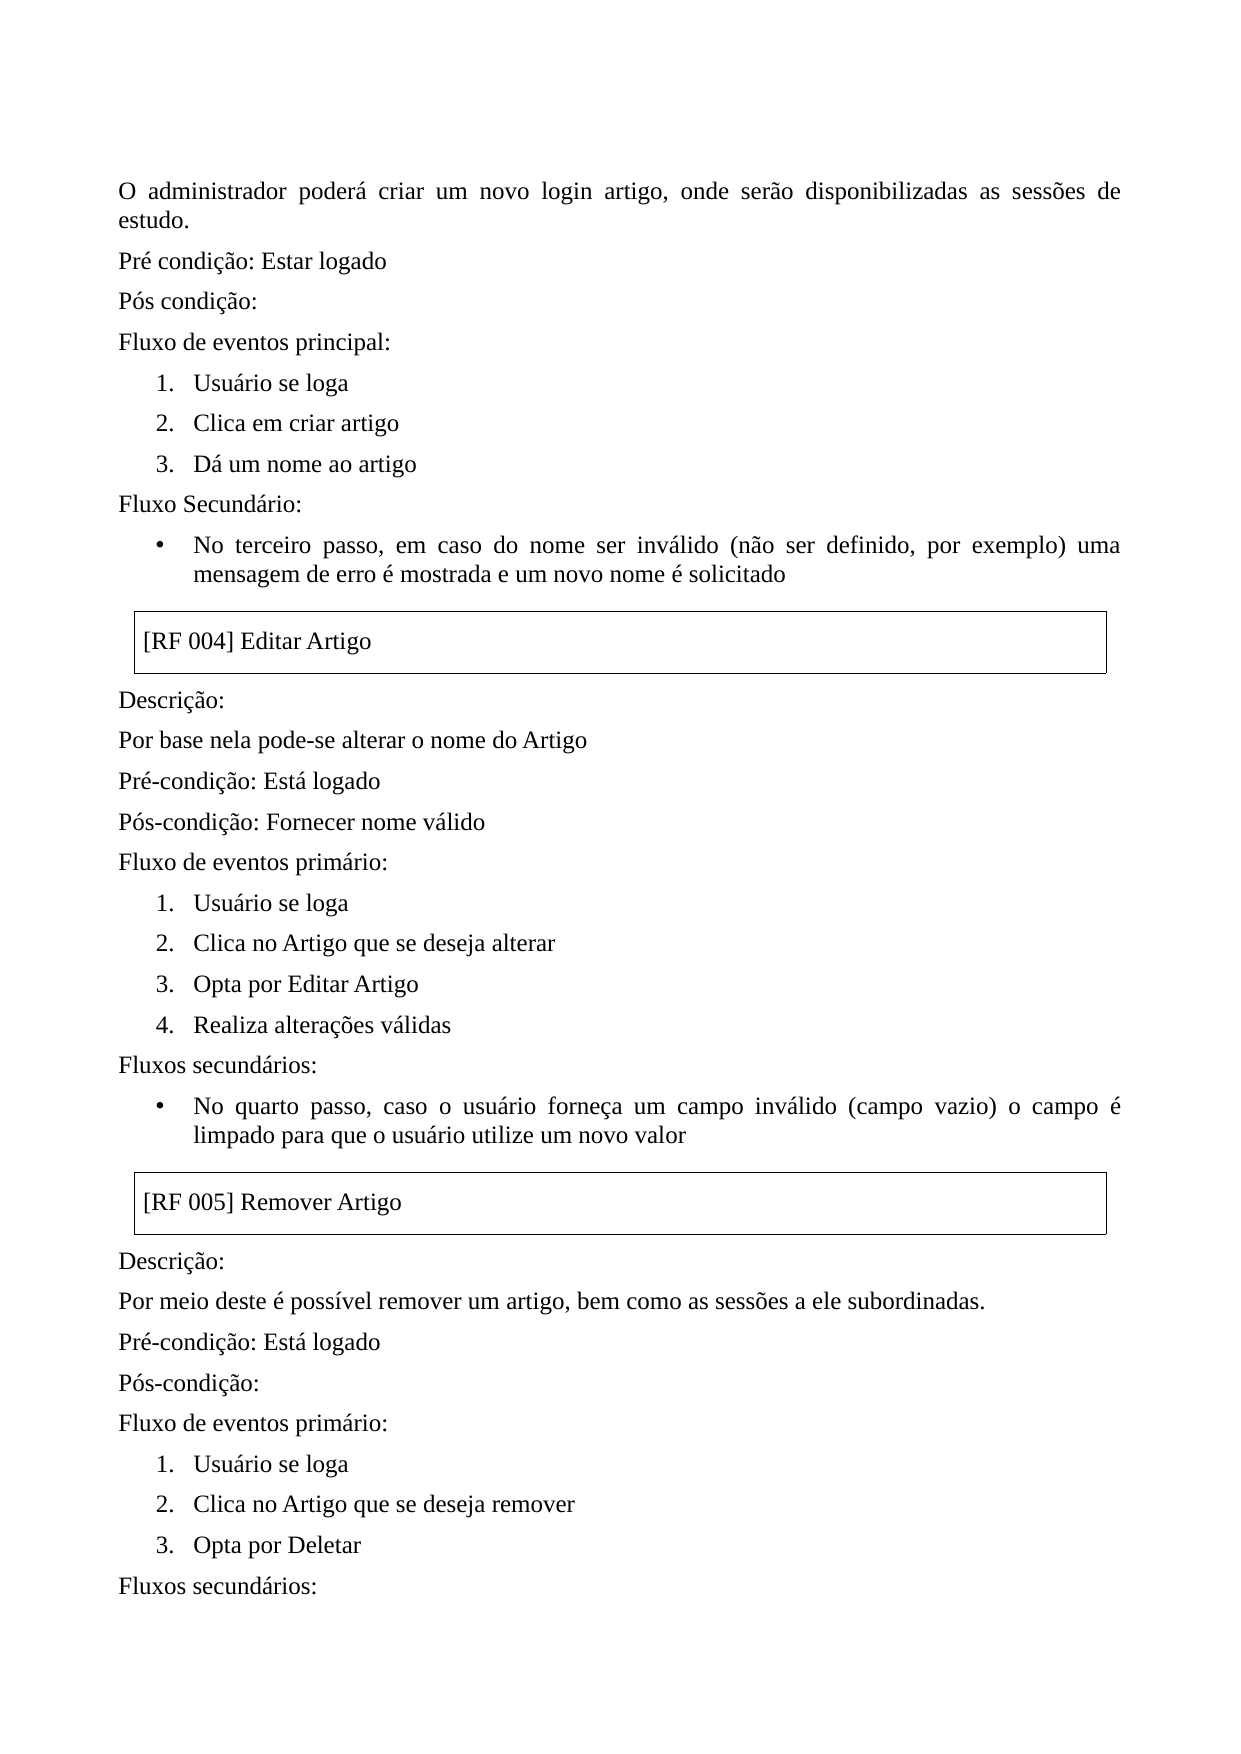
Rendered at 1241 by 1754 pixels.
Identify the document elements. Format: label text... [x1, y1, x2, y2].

list Clica no Artigo que se deseja alterar [156, 928, 1122, 957]
list Dá um nome ao artigo [156, 449, 1122, 478]
text Fluxo de eventos primário: [118, 1408, 1122, 1437]
text Fluxo de eventos principal: [118, 327, 1122, 356]
text Descrição: [118, 1242, 1122, 1274]
text Fluxo Secundário: [118, 489, 1122, 518]
text Pós-condição: Fornecer nome válido [118, 807, 1122, 835]
text Descrição: [118, 681, 1122, 713]
text [RF 004] Editar Artigo [143, 626, 1097, 655]
list Clica no Artigo que se deseja remover [156, 1489, 1122, 1518]
text Pós condição: [118, 286, 1122, 315]
text Por meio deste é possível remover um artigo, bem como as sessões a ele subordinadas. [118, 1286, 1122, 1315]
list No quarto passo, caso o usuário forneça um campo inválido (campo vazio) o campo é limpado para que o usuário utilize um novo valor [156, 1091, 1122, 1148]
text [RF 005] Remover Artigo [143, 1187, 1097, 1216]
list No terceiro passo, em caso do nome ser inválido (não ser definido, por exemplo) uma mensagem de erro é mostrada e um novo nome é solicitado [156, 530, 1122, 588]
text Fluxos secundários: [118, 1050, 1122, 1079]
text Fluxos secundários: [118, 1571, 1122, 1599]
list Usuário se loga [156, 888, 1122, 917]
list Opta por Editar Artigo [156, 969, 1122, 998]
text Pré-condição: Está logado [118, 766, 1122, 795]
text Pré condição: Estar logado [118, 246, 1122, 274]
list Opta por Deletar [156, 1530, 1122, 1559]
list Usuário se loga [156, 1449, 1122, 1478]
text Pós-condição: [118, 1368, 1122, 1396]
text O administrador poderá criar um novo login artigo, onde serão disponibilizadas as sessões de estudo. [118, 176, 1122, 234]
list Usuário se loga [156, 368, 1122, 396]
list Clica em criar artigo [156, 408, 1122, 437]
text Pré-condição: Está logado [118, 1327, 1122, 1356]
text Por base nela pode-se alterar o nome do Artigo [118, 725, 1122, 754]
list Realiza alterações válidas [156, 1010, 1122, 1038]
text Fluxo de eventos primário: [118, 847, 1122, 876]
